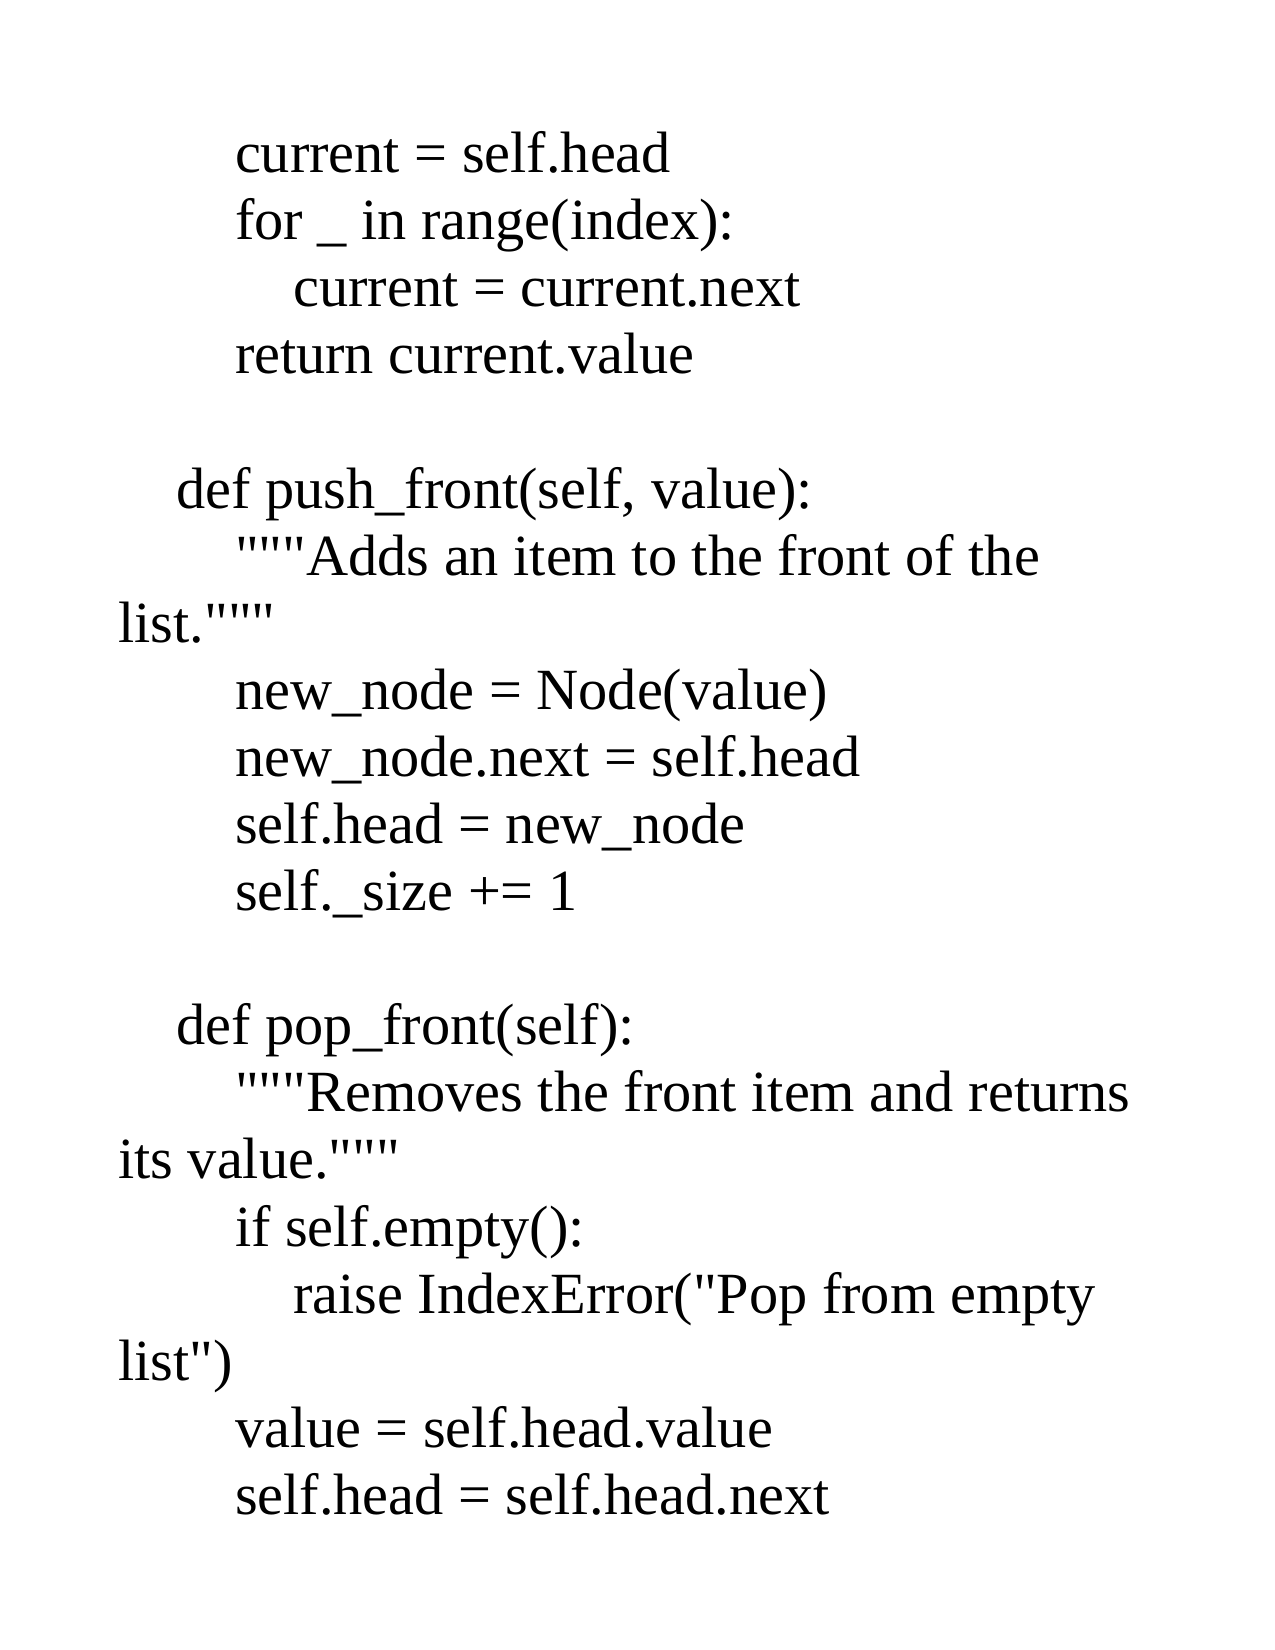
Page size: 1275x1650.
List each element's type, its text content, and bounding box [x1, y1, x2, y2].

text current = self.head for _ in range(index): current = current.next return current.value def push_front(self, value): """Adds an item to the front of the list.""" new_node = Node(value) new_node.next = self.head self.head = new_node self._size += 1 def pop_front(self): """Removes the front item and returns its value.""" if self.empty(): raise IndexError("Pop from empty list") value = self.head.value self.head = self.head.next [118, 118, 1157, 1527]
